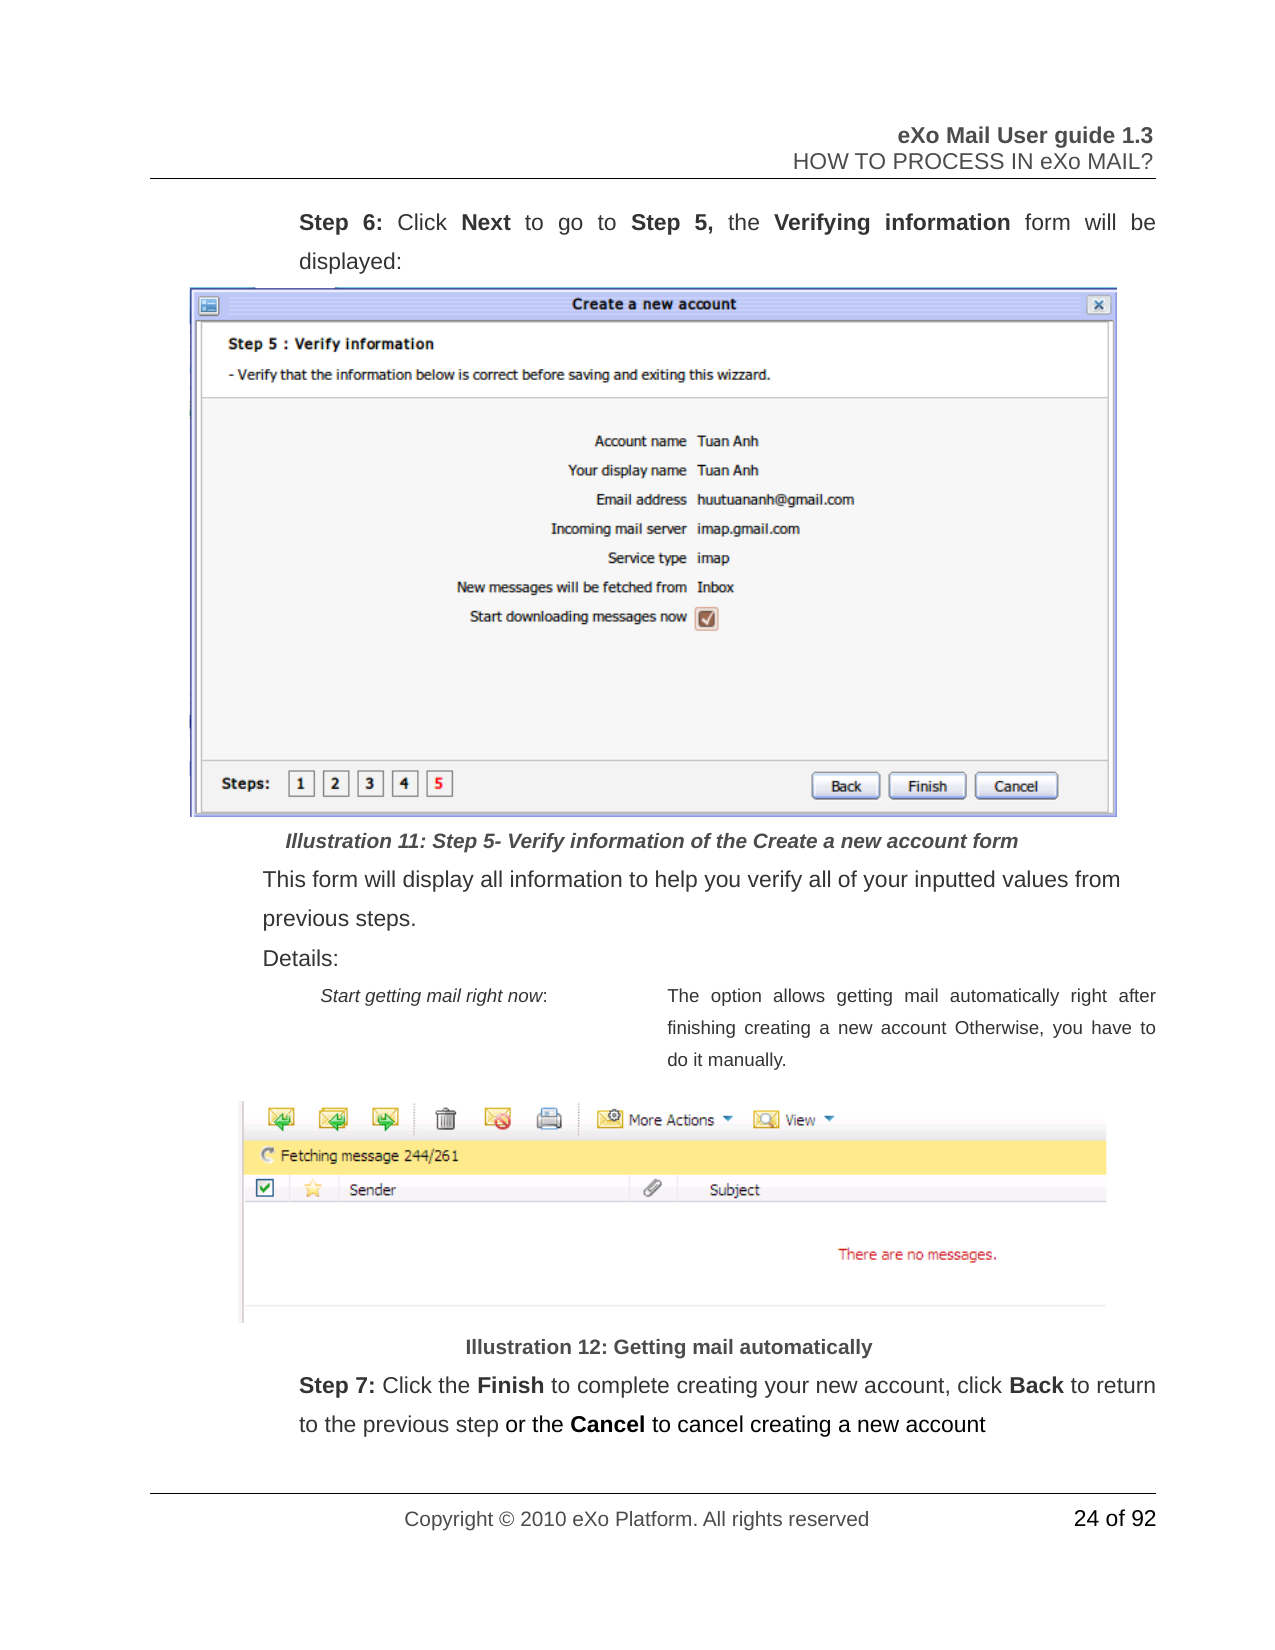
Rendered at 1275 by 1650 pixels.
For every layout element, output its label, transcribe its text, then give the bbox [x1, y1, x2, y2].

picture [189, 287, 1117, 817]
list This form will display all information to help you verify all of your inputted values from previous steps. [225, 287, 1156, 932]
text Start getting mail right now: The option allows getting mail automatically right after finishing creating a new account Otherwise, you have to do it manually. [320, 984, 1156, 1071]
list Illustration 11: Step 5- Verify information of the Create a new account form [189, 817, 1117, 853]
list Step 6: Click Next to go to Step 5, the Verifying information form will be displayed: [261, 208, 1156, 274]
picture [237, 1101, 1107, 1323]
list Step 7: Click the Finish to complete creating your new account, click Back to return to the previous step or the Cancel to cancel creating a new account [238, 1081, 1156, 1438]
list Details: [225, 945, 1156, 971]
list Illustration 12: Getting mail automatically [238, 1323, 1106, 1359]
